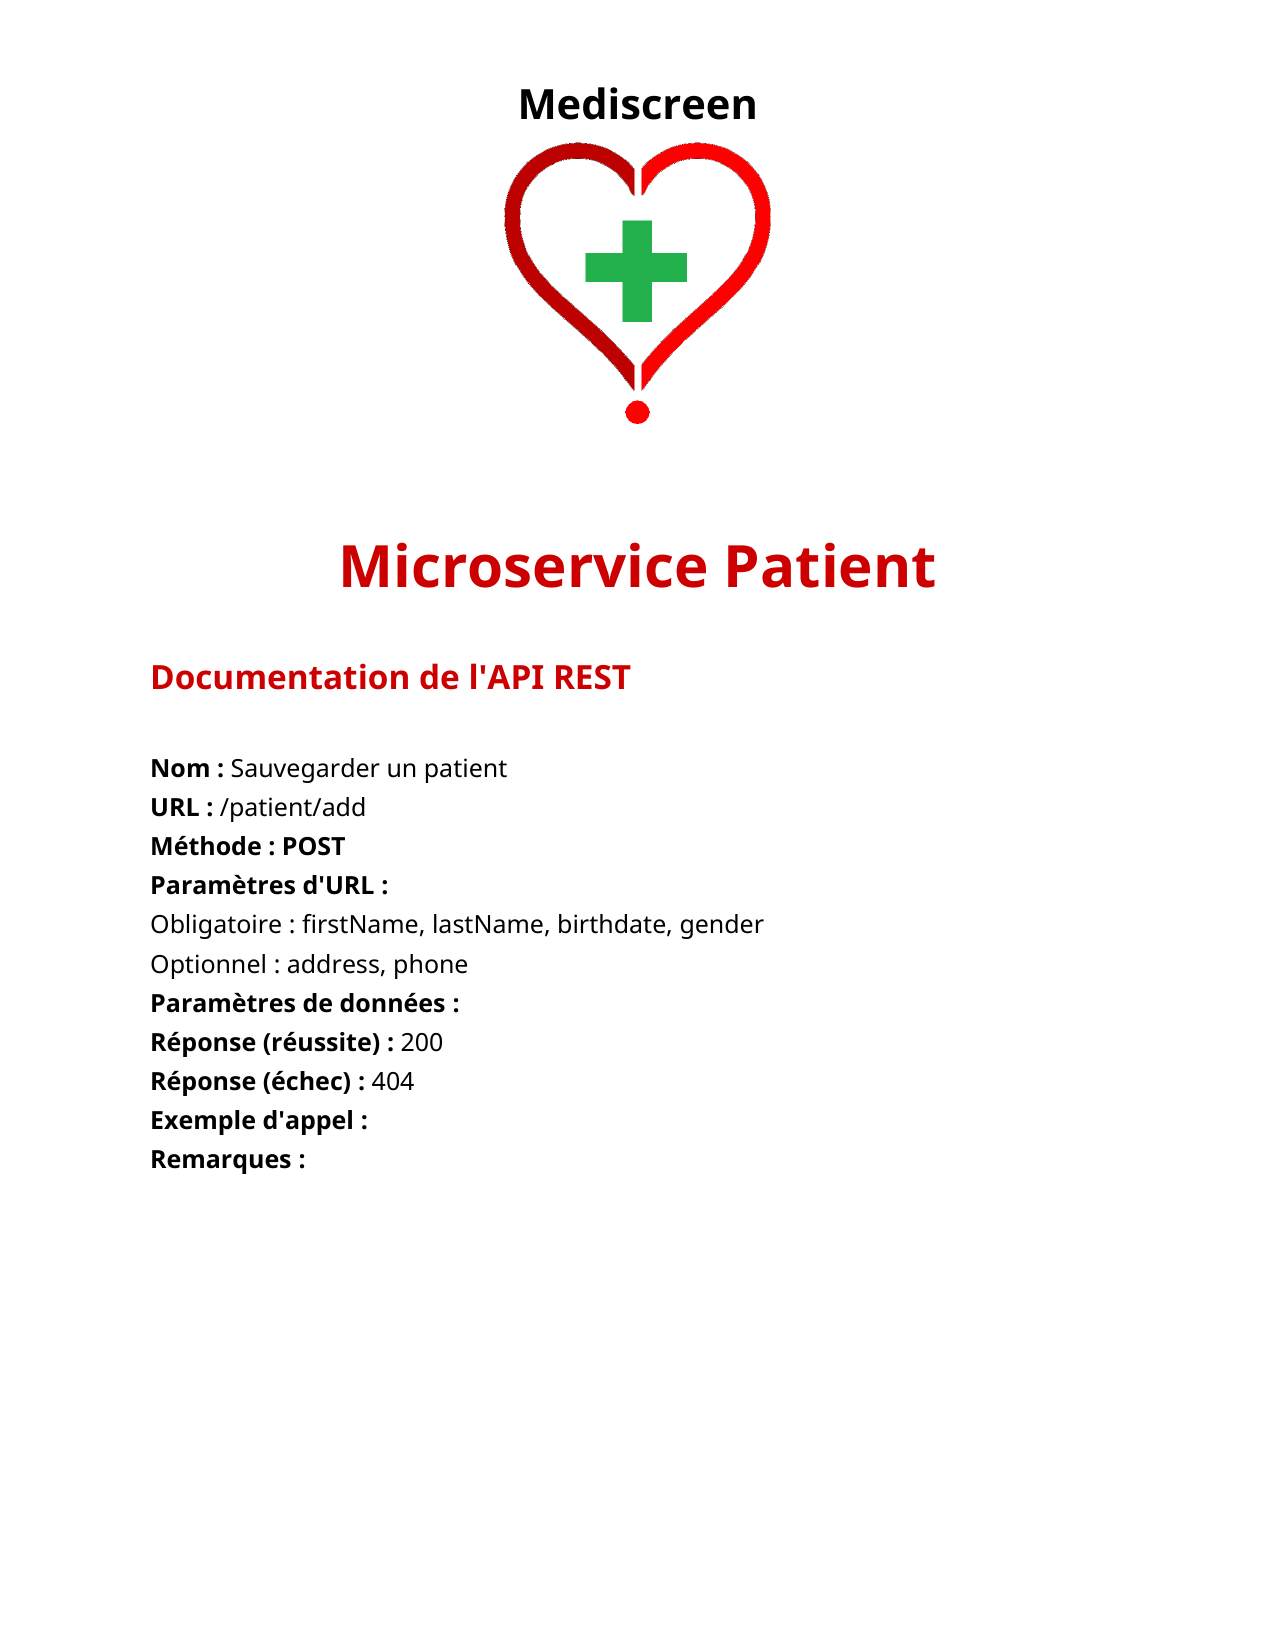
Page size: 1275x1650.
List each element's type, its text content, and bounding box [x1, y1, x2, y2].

text Réponse (réussite) : 200 [150, 1025, 1125, 1059]
text Remarques : [150, 1142, 1125, 1176]
subtitle Documentation de l'API REST [150, 653, 1125, 699]
text Obligatoire : firstName, lastName, birthdate, gender [150, 907, 1125, 941]
text URL : /patient/add [150, 790, 1125, 824]
text Optionnel : address, phone [150, 946, 1125, 980]
text Paramètres d'URL : [150, 868, 1125, 902]
text Méthode : POST [150, 829, 1125, 863]
text Exemple d'appel : [150, 1103, 1125, 1137]
text Nom : Sauvegarder un patient [150, 751, 1125, 784]
text Microservice Patient [150, 524, 1125, 604]
text Paramètres de données : [150, 986, 1125, 1019]
text Réponse (échec) : 404 [150, 1064, 1125, 1098]
text Mediscreen [150, 75, 1125, 132]
